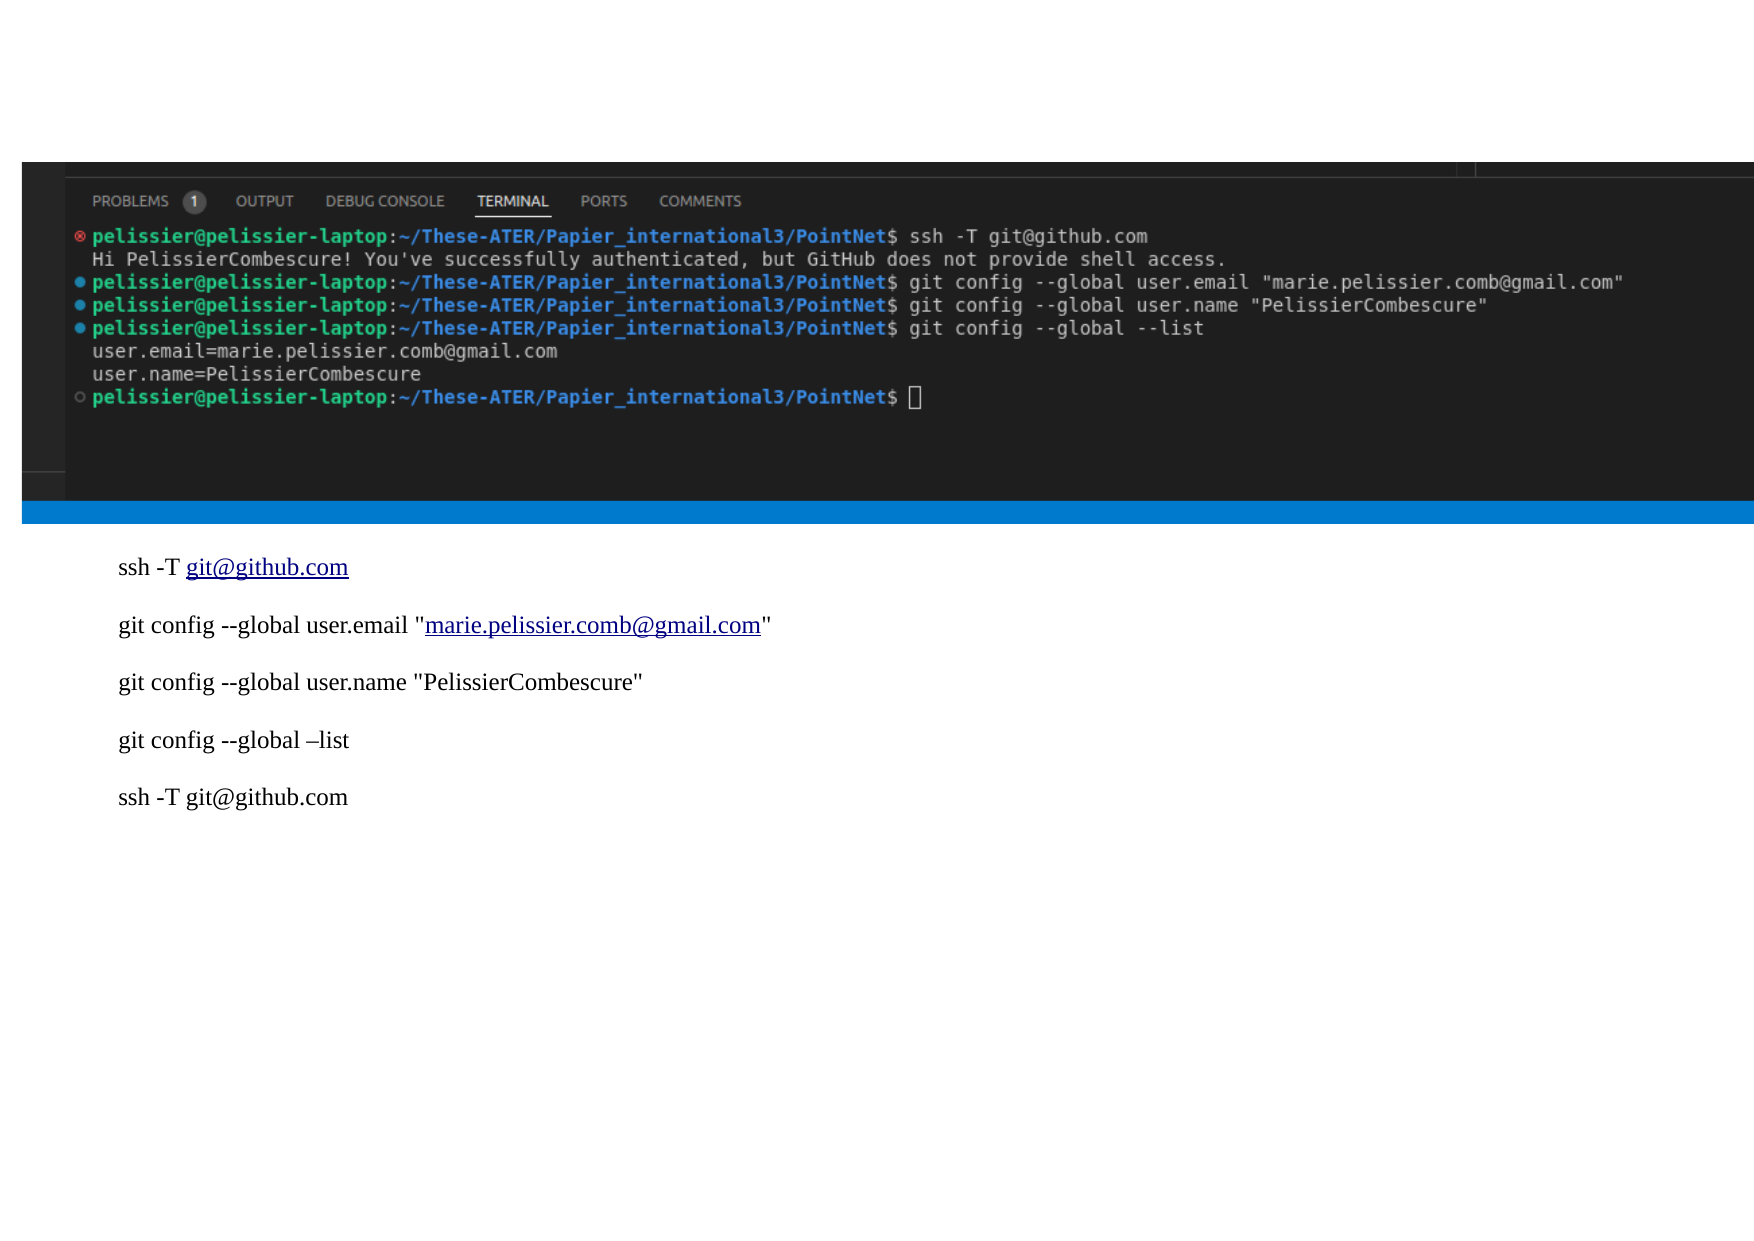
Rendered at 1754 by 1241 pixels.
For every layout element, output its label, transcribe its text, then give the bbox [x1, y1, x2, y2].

text git config --global user.email "marie.pelissier.comb@gmail.com" [118, 610, 1636, 638]
text ssh -T git@github.com [118, 782, 1636, 811]
picture [21, 162, 1754, 524]
text git config --global user.name "PelissierCombescure" [118, 667, 1636, 696]
text git config --global –list [118, 725, 1636, 753]
text ssh -T git@github.com [118, 552, 1636, 581]
